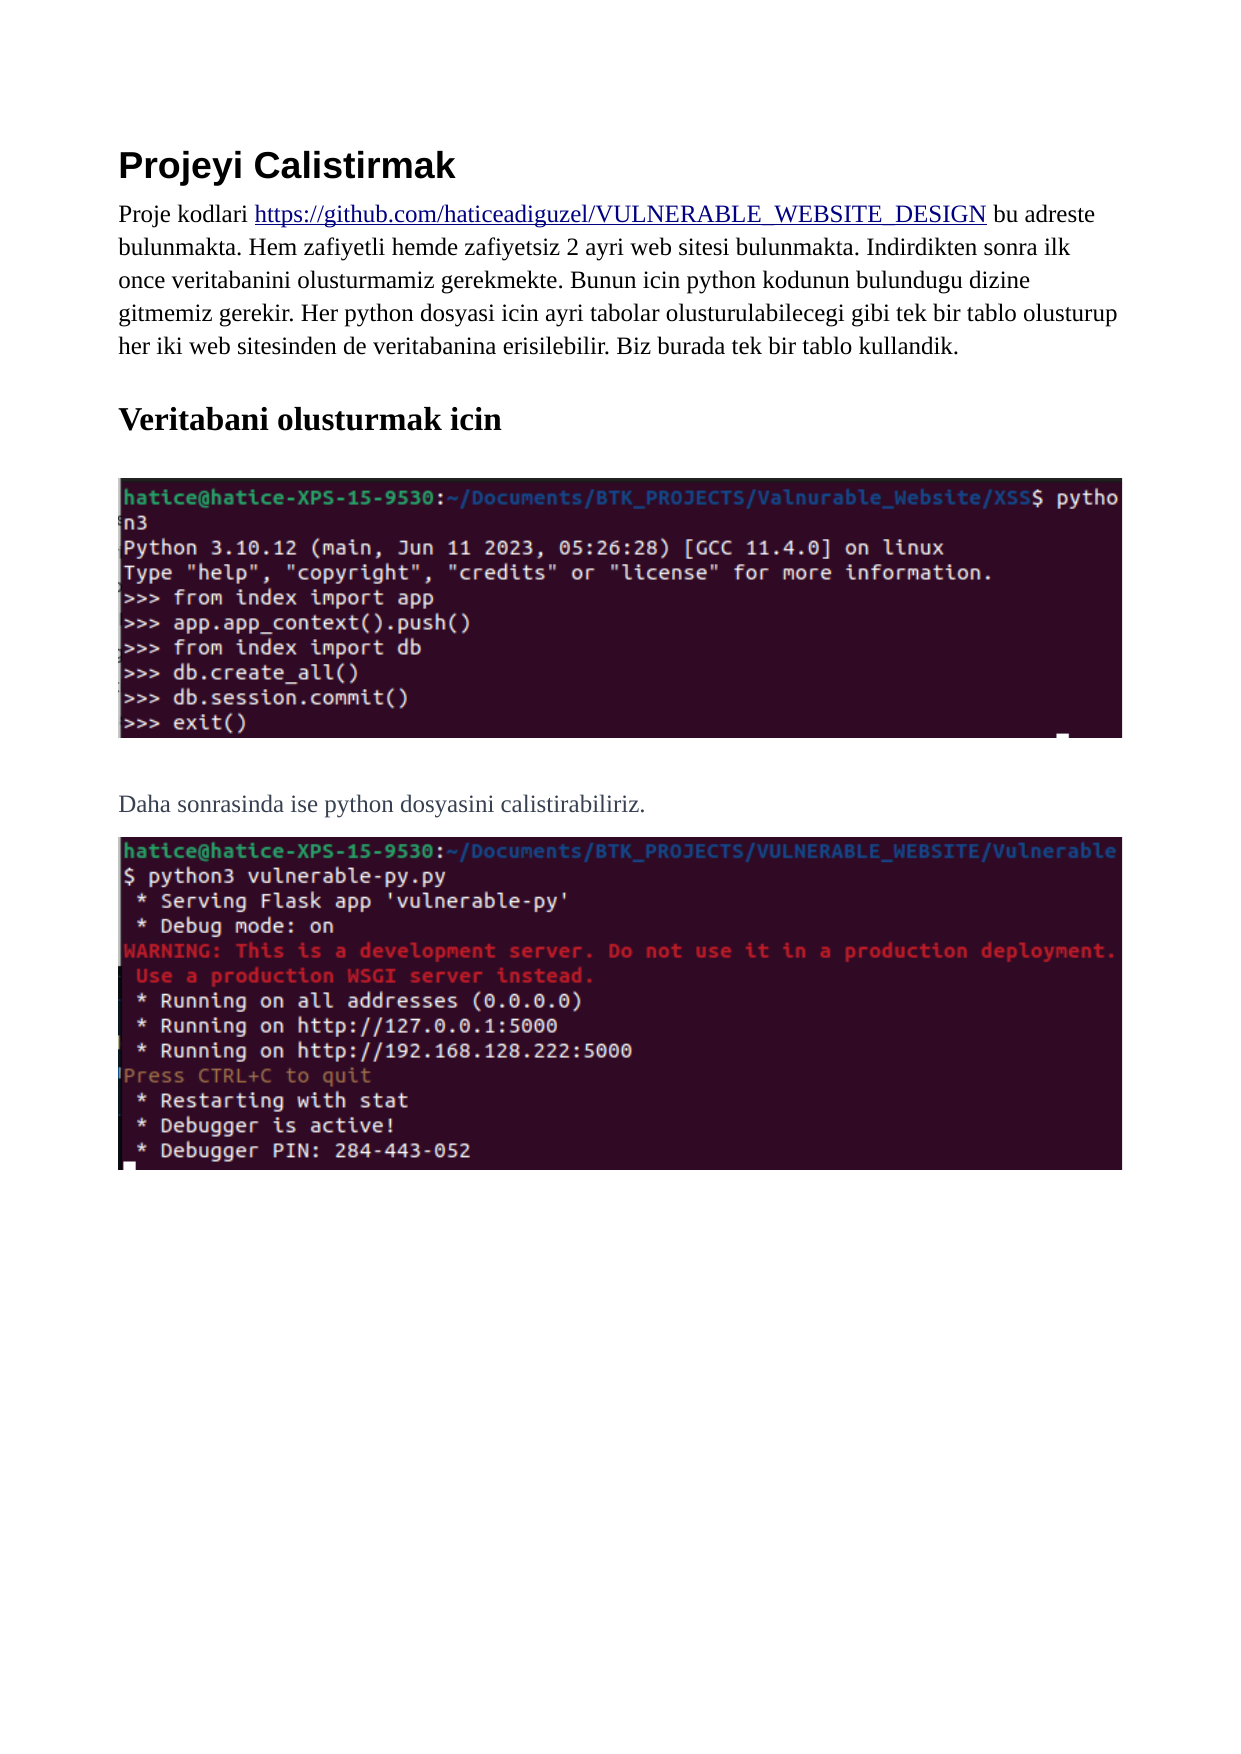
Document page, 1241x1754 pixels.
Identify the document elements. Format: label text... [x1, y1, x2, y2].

picture [118, 478, 1123, 738]
text Daha sonrasinda ise python dosyasini calistirabiliriz. [118, 789, 1122, 818]
text Proje kodlari https://github.com/haticeadiguzel/VULNERABLE_WEBSITE_DESIGN bu adreste bulunmakta. Hem zafiyetli hemde zafiyetsiz 2 ayri web sitesi bulunmakta. Indirdikten sonra ilk once veritabanini olusturmamiz gerekmekte. Bunun icin python kodunun bulundugu dizine gitmemiz gerekir. Her python dosyasi icin ayri tabolar olusturulabilecegi gibi tek bir tablo olusturup her iki web sitesinden de veritabanina erisilebilir. Biz burada tek bir tablo kullandik. [118, 199, 1122, 359]
picture [118, 837, 1123, 1170]
subtitle Projeyi Calistirmak [118, 143, 1122, 186]
subtitle Veritabani olusturmak icin [118, 399, 1122, 438]
